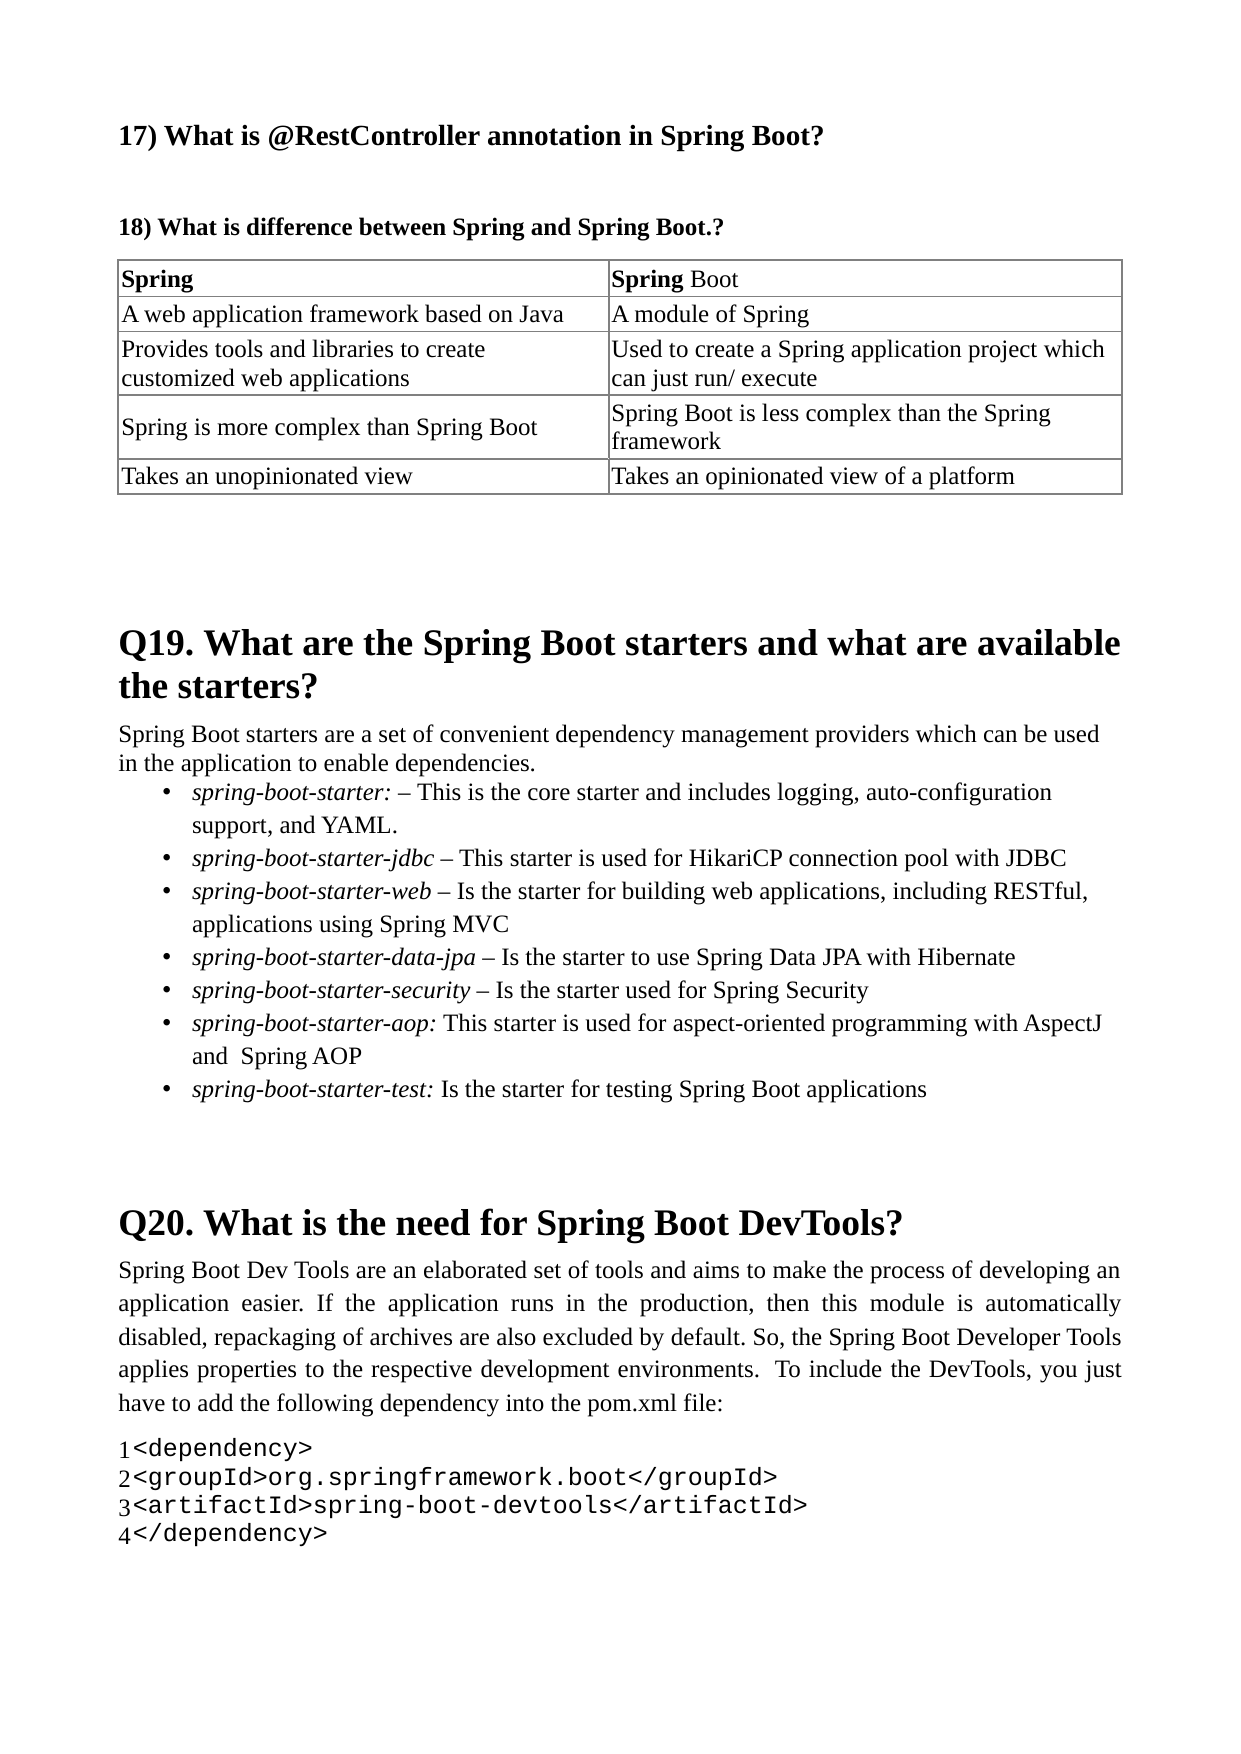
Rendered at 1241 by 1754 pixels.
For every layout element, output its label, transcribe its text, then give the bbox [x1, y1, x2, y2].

text Spring Boot starters are a set of convenient dependency management providers which can be used in the application to enable dependencies. [118, 719, 1122, 777]
list spring-boot-starter-jdbc – This starter is used for HikariCP connection pool with JDBC [162, 843, 1122, 872]
list spring-boot-starter-aop: This starter is used for aspect-oriented programming with AspectJ and Spring AOP [162, 1008, 1122, 1070]
subtitle Q20. What is the need for Spring Boot DevTools? [118, 1200, 1122, 1243]
list spring-boot-starter-data-jpa – Is the starter to use Spring Data JPA with Hibernate [162, 942, 1122, 971]
table_cell Spring is more complex than Spring Boot [119, 396, 608, 458]
table_header Spring Boot [610, 261, 1121, 296]
list spring-boot-starter: – This is the core starter and includes logging, auto-configuration support, and YAML. [162, 777, 1122, 838]
list spring-boot-starter-test: Is the starter for testing Spring Boot applications [162, 1074, 1122, 1103]
list spring-boot-starter-web – Is the starter for building web applications, including RESTful, applications using Spring MVC [162, 876, 1122, 938]
table_cell A web application framework based on Java [119, 297, 608, 331]
table_cell Used to create a Spring application project which can just run/ execute [610, 332, 1121, 394]
table_cell Takes an unopinionated view [119, 460, 608, 493]
table_cell Takes an opinionated view of a platform [610, 460, 1121, 493]
text 18) What is difference between Spring and Spring Boot.? [118, 212, 1122, 241]
table_header Spring [119, 261, 608, 296]
table_cell Provides tools and libraries to create customized web applications [119, 332, 608, 394]
table_header <dependency> <groupId>org.springframework.boot</groupId> <artifactId>spring-boot-devtools</artifactId> </dependency> [133, 1435, 876, 1550]
subtitle 17) What is @RestController annotation in Spring Boot? [118, 118, 1122, 152]
table_cell Spring Boot is less complex than the Spring framework [610, 396, 1121, 458]
text Spring Boot Dev Tools are an elaborated set of tools and aims to make the process of developing an application easier. If the application runs in the production, then this module is automatically disabled, repackaging of archives are also excluded by default. So, the Spring Boot Developer Tools applies properties to the respective development environments. To include the DevTools, you just have to add the following dependency into the pom.xml file: [118, 1256, 1122, 1416]
list spring-boot-starter-security – Is the starter used for Spring Security [162, 975, 1122, 1004]
table_header 1 2 3 4 [118, 1435, 133, 1550]
table_cell A module of Spring [610, 297, 1121, 331]
subtitle Q19. What are the Spring Boot starters and what are available the starters? [118, 621, 1122, 707]
